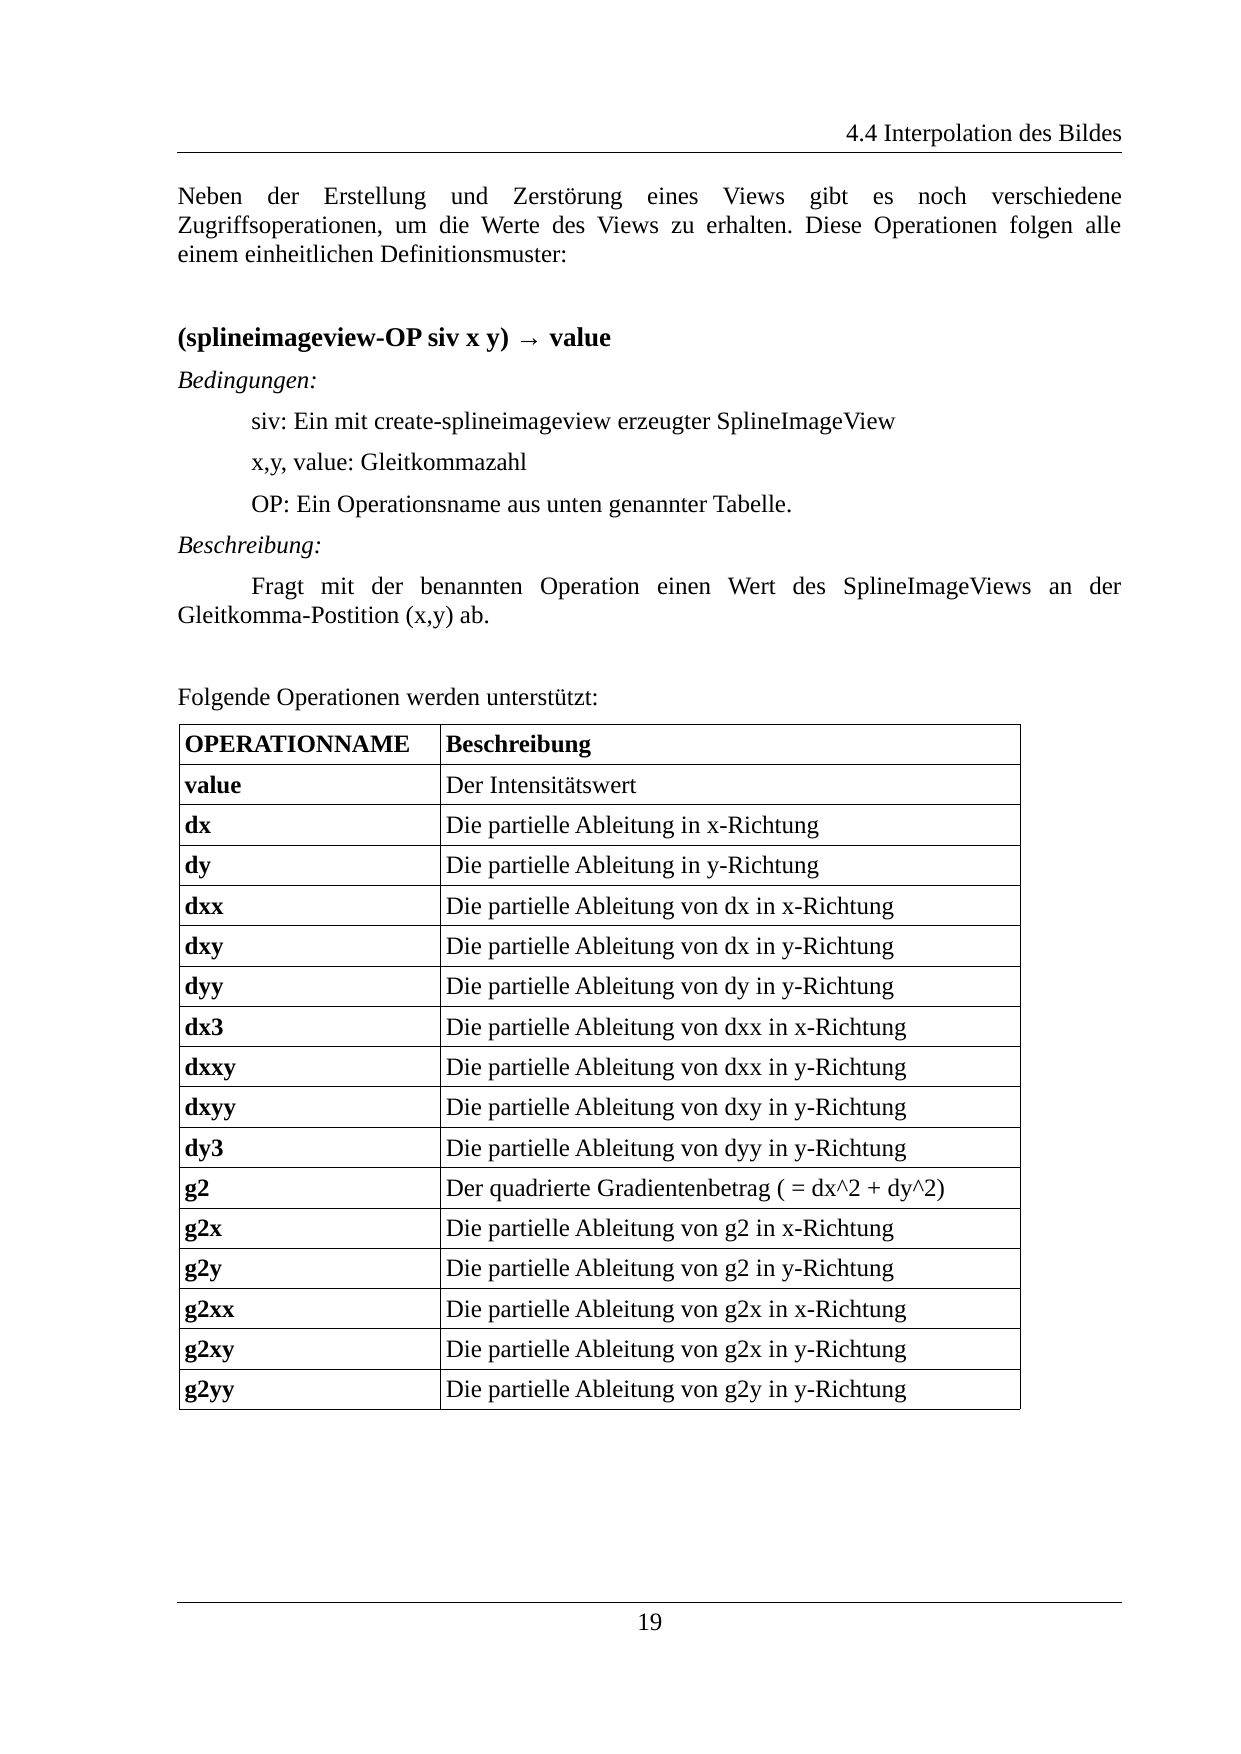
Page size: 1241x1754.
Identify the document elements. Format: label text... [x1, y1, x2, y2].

table_cell dx3 [180, 1007, 440, 1046]
table_cell g2x [180, 1209, 440, 1248]
text x,y, value: Gleitkommazahl [177, 447, 1122, 476]
table_cell Die partielle Ableitung von g2x in x-Richtung [441, 1289, 1020, 1328]
table_cell value [180, 765, 440, 804]
table_cell dy3 [180, 1128, 440, 1167]
table_cell g2xx [180, 1289, 440, 1328]
table_cell Die partielle Ableitung in y-Richtung [441, 846, 1020, 885]
table_cell Der Intensitätswert [441, 765, 1020, 804]
text Folgende Operationen werden unterstützt: [177, 682, 1122, 711]
table_cell dyy [180, 967, 440, 1006]
table_cell Die partielle Ableitung von g2y in y-Richtung [441, 1370, 1020, 1409]
table_cell dxy [180, 926, 440, 966]
table_cell Die partielle Ableitung von dxx in x-Richtung [441, 1007, 1020, 1046]
table_cell Die partielle Ableitung von dx in x-Richtung [441, 886, 1020, 925]
text (splineimageview-OP siv x y) → value [177, 321, 1122, 352]
table_cell Die partielle Ableitung von g2 in y-Richtung [441, 1249, 1020, 1288]
table_cell g2yy [180, 1370, 440, 1409]
table_cell Der quadrierte Gradientenbetrag ( = dx^2 + dy^2) [441, 1168, 1020, 1207]
table_cell Die partielle Ableitung von dxy in y-Richtung [441, 1087, 1020, 1127]
text Neben der Erstellung und Zerstörung eines Views gibt es noch verschiedene Zugriffsoperationen, um die Werte des Views zu erhalten. Diese Operationen folgen alle einem einheitlichen Definitionsmuster: [177, 181, 1122, 267]
text Fragt mit der benannten Operation einen Wert des SplineImageViews an der Gleitkomma-Postition (x,y) ab. [177, 571, 1122, 629]
table_cell g2y [180, 1249, 440, 1288]
table_cell dxyy [180, 1087, 440, 1127]
table_cell Die partielle Ableitung von dyy in y-Richtung [441, 1128, 1020, 1167]
text siv: Ein mit create-splineimageview erzeugter SplineImageView [177, 406, 1122, 435]
table_cell g2 [180, 1168, 440, 1207]
table_cell dx [180, 805, 440, 844]
table_cell Die partielle Ableitung von dy in y-Richtung [441, 967, 1020, 1006]
table_cell Die partielle Ableitung in x-Richtung [441, 805, 1020, 844]
table_cell Die partielle Ableitung von g2x in y-Richtung [441, 1329, 1020, 1369]
table_header OPERATIONNAME [180, 725, 440, 764]
table_cell dxx [180, 886, 440, 925]
table_cell Die partielle Ableitung von dx in y-Richtung [441, 926, 1020, 966]
table_cell Die partielle Ableitung von g2 in x-Richtung [441, 1209, 1020, 1248]
text Bedingungen: [177, 365, 1122, 394]
text Beschreibung: [177, 530, 1122, 559]
table_cell dy [180, 846, 440, 885]
table_cell g2xy [180, 1329, 440, 1369]
text OP: Ein Operationsname aus unten genannter Tabelle. [177, 489, 1122, 517]
table_header Beschreibung [441, 725, 1020, 764]
table_cell dxxy [180, 1047, 440, 1086]
table_cell Die partielle Ableitung von dxx in y-Richtung [441, 1047, 1020, 1086]
